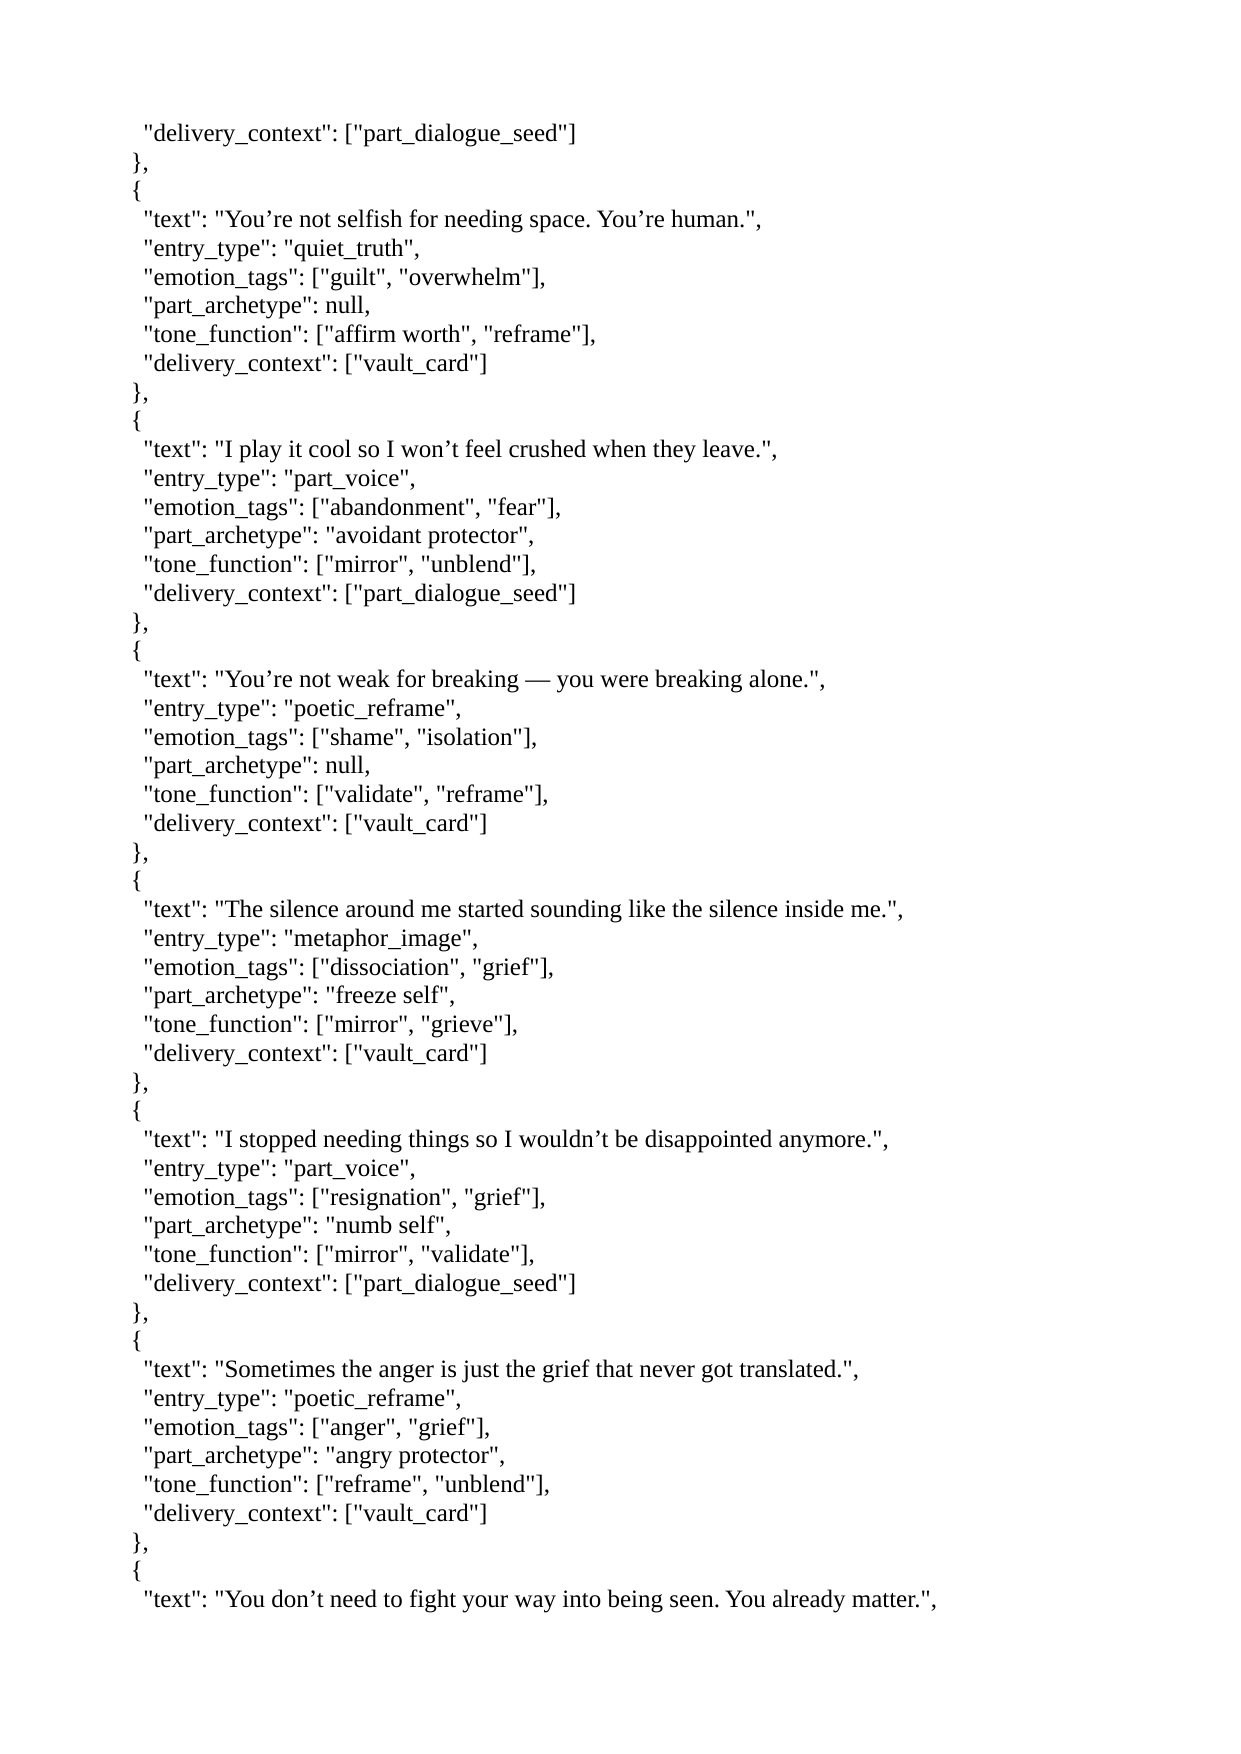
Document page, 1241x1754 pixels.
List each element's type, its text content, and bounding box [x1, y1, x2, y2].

text "part_archetype": "angry protector", [118, 1441, 1122, 1469]
text "text": "The silence around me started sounding like the silence inside me.", [118, 894, 1122, 923]
text "part_archetype": null, [118, 751, 1122, 779]
text { [118, 406, 1122, 434]
text "delivery_context": ["part_dialogue_seed"] [118, 1268, 1122, 1297]
text "delivery_context": ["vault_card"] [118, 348, 1122, 377]
text "entry_type": "poetic_reframe", [118, 1383, 1122, 1412]
text "emotion_tags": ["resignation", "grief"], [118, 1182, 1122, 1211]
text "entry_type": "part_voice", [118, 463, 1122, 492]
text "delivery_context": ["part_dialogue_seed"] [118, 118, 1122, 147]
text { [118, 1326, 1122, 1354]
text "delivery_context": ["vault_card"] [118, 1498, 1122, 1527]
text "tone_function": ["mirror", "validate"], [118, 1239, 1122, 1268]
text }, [118, 837, 1122, 866]
text "text": "I play it cool so I won’t feel crushed when they leave.", [118, 434, 1122, 463]
text { [118, 1556, 1122, 1584]
text { [118, 636, 1122, 664]
text { [118, 866, 1122, 894]
text "entry_type": "quiet_truth", [118, 233, 1122, 262]
text "text": "I stopped needing things so I wouldn’t be disappointed anymore.", [118, 1124, 1122, 1153]
text "part_archetype": "avoidant protector", [118, 521, 1122, 549]
text "emotion_tags": ["abandonment", "fear"], [118, 492, 1122, 521]
text "tone_function": ["affirm worth", "reframe"], [118, 319, 1122, 348]
text }, [118, 607, 1122, 636]
text "text": "Sometimes the anger is just the grief that never got translated.", [118, 1354, 1122, 1383]
text "part_archetype": "numb self", [118, 1211, 1122, 1239]
text { [118, 176, 1122, 204]
text "emotion_tags": ["anger", "grief"], [118, 1412, 1122, 1441]
text }, [118, 1067, 1122, 1096]
text "text": "You’re not selfish for needing space. You’re human.", [118, 204, 1122, 233]
text "part_archetype": "freeze self", [118, 981, 1122, 1009]
text "tone_function": ["mirror", "unblend"], [118, 549, 1122, 578]
text "tone_function": ["validate", "reframe"], [118, 779, 1122, 808]
text "tone_function": ["mirror", "grieve"], [118, 1009, 1122, 1038]
text "part_archetype": null, [118, 291, 1122, 319]
text "text": "You don’t need to fight your way into being seen. You already matter.", [118, 1584, 1122, 1613]
text }, [118, 147, 1122, 176]
text "emotion_tags": ["guilt", "overwhelm"], [118, 262, 1122, 291]
text "text": "You’re not weak for breaking — you were breaking alone.", [118, 664, 1122, 693]
text "entry_type": "part_voice", [118, 1153, 1122, 1182]
text "delivery_context": ["vault_card"] [118, 808, 1122, 837]
text "entry_type": "metaphor_image", [118, 923, 1122, 952]
text }, [118, 1297, 1122, 1326]
text }, [118, 1527, 1122, 1556]
text "delivery_context": ["vault_card"] [118, 1038, 1122, 1067]
text "emotion_tags": ["dissociation", "grief"], [118, 952, 1122, 981]
text "delivery_context": ["part_dialogue_seed"] [118, 578, 1122, 607]
text }, [118, 377, 1122, 406]
text "entry_type": "poetic_reframe", [118, 693, 1122, 722]
text "tone_function": ["reframe", "unblend"], [118, 1469, 1122, 1498]
text { [118, 1096, 1122, 1124]
text "emotion_tags": ["shame", "isolation"], [118, 722, 1122, 751]
